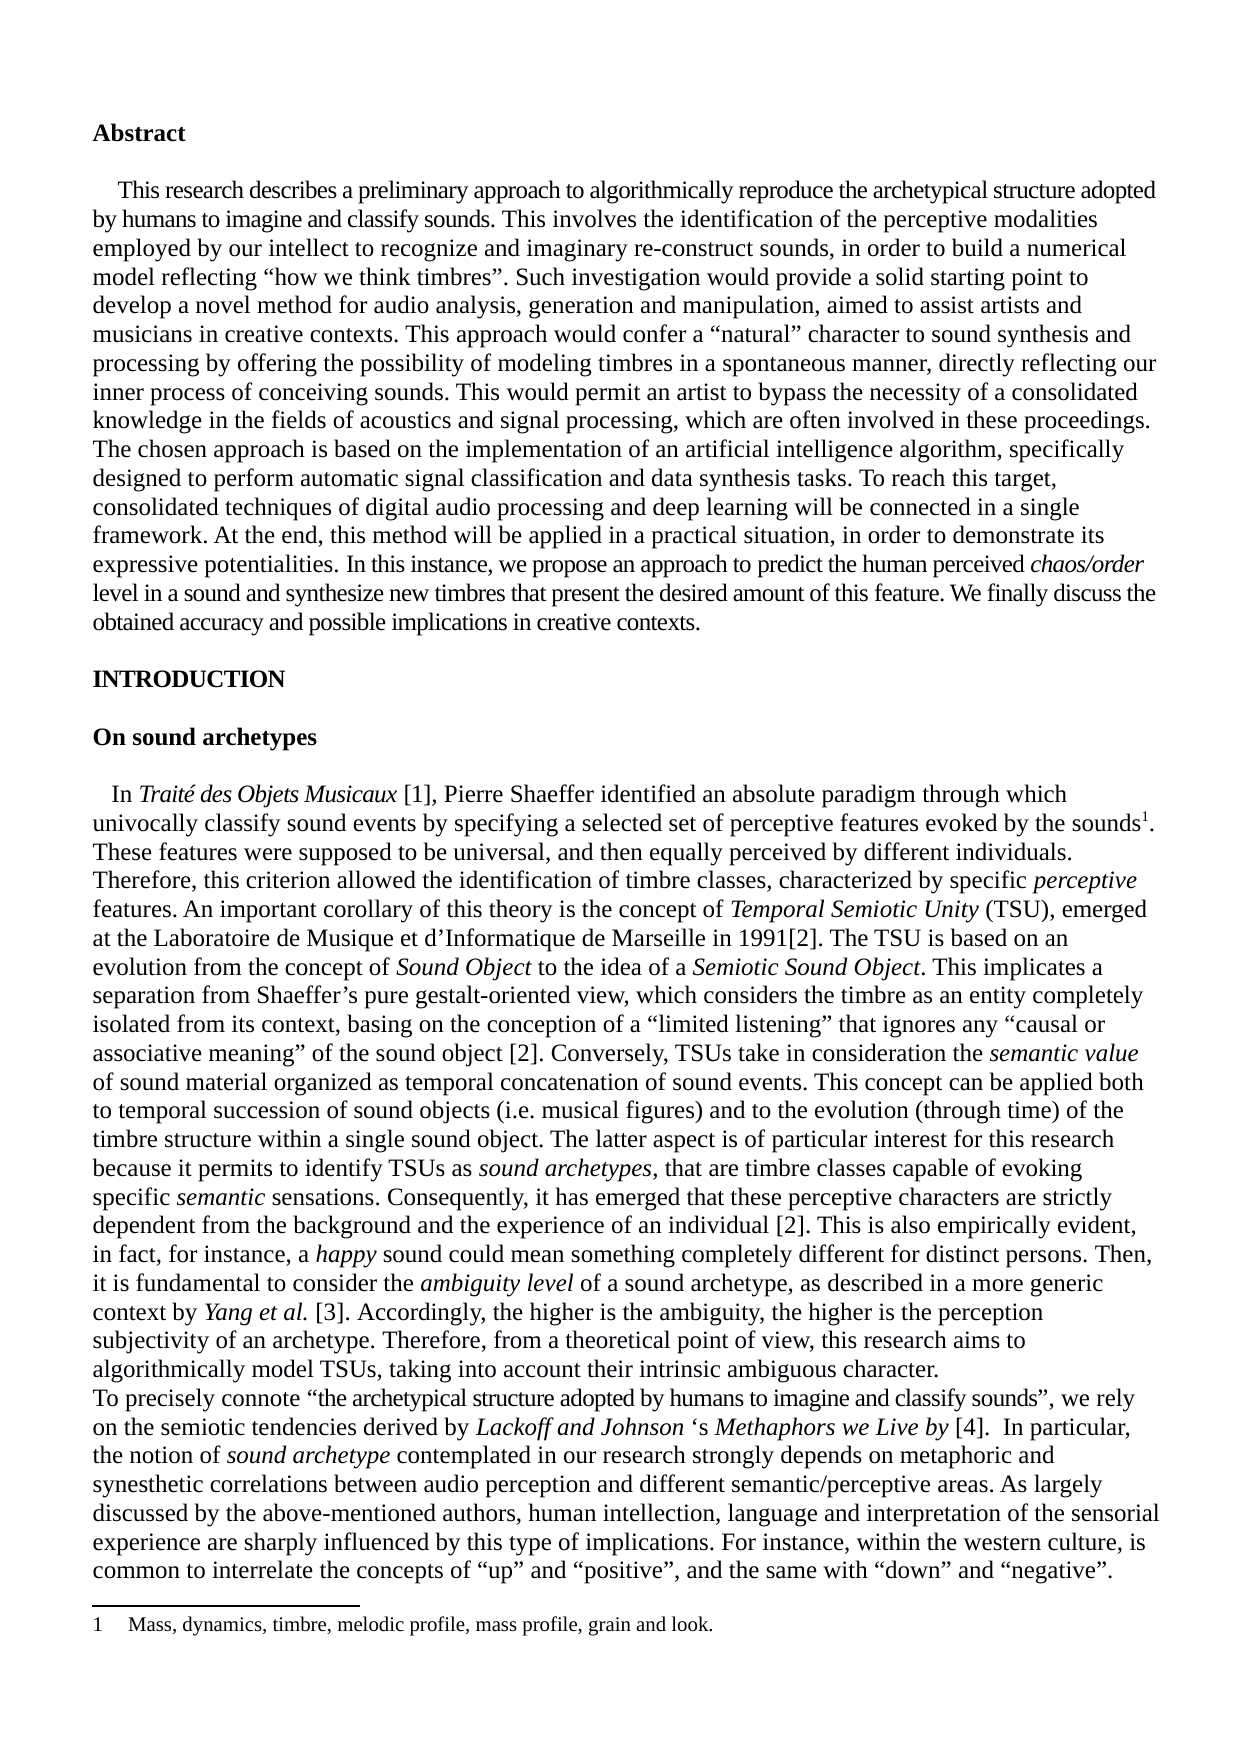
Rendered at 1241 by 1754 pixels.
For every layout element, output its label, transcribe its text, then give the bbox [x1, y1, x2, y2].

text INTRODUCTION [92, 664, 1160, 693]
text Abstract [92, 118, 1160, 147]
text In Traité des Objets Musicaux [1], Pierre Shaeffer identified an absolute paradigm through which univocally classify sound events by specifying a selected set of perceptive features evoked by the sounds. These features were supposed to be universal, and then equally perceived by different individuals. Therefore, this criterion allowed the identification of timbre classes, characterized by specific perceptive features. An important corollary of this theory is the concept of Temporal Semiotic Unity (TSU), emerged at the Laboratoire de Musique et d’Informatique de Marseille in 1991[2]. The TSU is based on an evolution from the concept of Sound Object to the idea of a Semiotic Sound Object. This implicates a separation from Shaeffer’s pure gestalt-oriented view, which considers the timbre as an entity completely isolated from its context, basing on the conception of a “limited listening” that ignores any “causal or associative meaning” of the sound object [2]. Conversely, TSUs take in consideration the semantic value of sound material organized as temporal concatenation of sound events. This concept can be applied both to temporal succession of sound objects (i.e. musical figures) and to the evolution (through time) of the timbre structure within a single sound object. The latter aspect is of particular interest for this research because it permits to identify TSUs as sound archetypes, that are timbre classes capable of evoking specific semantic sensations. Consequently, it has emerged that these perceptive characters are strictly dependent from the background and the experience of an individual [2]. This is also empirically evident, in fact, for instance, a happy sound could mean something completely different for distinct persons. Then, it is fundamental to consider the ambiguity level of a sound archetype, as described in a more generic context by Yang et al. [3]. Accordingly, the higher is the ambiguity, the higher is the perception subjectivity of an archetype. Therefore, from a theoretical point of view, this research aims to algorithmically model TSUs, taking into account their intrinsic ambiguous character. [92, 779, 1160, 1383]
text On sound archetypes [92, 722, 1160, 751]
text To precisely connote “the archetypical structure adopted by humans to imagine and classify sounds”, we rely on the semiotic tendencies derived by Lackoff and Johnson ‘s Methaphors we Live by [4]. In particular, the notion of sound archetype contemplated in our research strongly depends on metaphoric and synesthetic correlations between audio perception and different semantic/perceptive areas. As largely discussed by the above-mentioned authors, human intellection, language and interpretation of the sensorial experience are sharply influenced by this type of implications. For instance, within the western culture, is common to interrelate the concepts of “up” and “positive”, and the same with “down” and “negative”. [92, 1383, 1160, 1584]
text Mass, dynamics, timbre, melodic profile, mass profile, grain and look. [92, 1612, 1160, 1636]
text This research describes a preliminary approach to algorithmically reproduce the archetypical structure adopted by humans to imagine and classify sounds. This involves the identification of the perceptive modalities employed by our intellect to recognize and imaginary re-construct sounds, in order to build a numerical model reflecting “how we think timbres”. Such investigation would provide a solid starting point to develop a novel method for audio analysis, generation and manipulation, aimed to assist artists and musicians in creative contexts. This approach would confer a “natural” character to sound synthesis and processing by offering the possibility of modeling timbres in a spontaneous manner, directly reflecting our inner process of conceiving sounds. This would permit an artist to bypass the necessity of a consolidated knowledge in the fields of acoustics and signal processing, which are often involved in these proceedings. The chosen approach is based on the implementation of an artificial intelligence algorithm, specifically designed to perform automatic signal classification and data synthesis tasks. To reach this target, consolidated techniques of digital audio processing and deep learning will be connected in a single framework. At the end, this method will be applied in a practical situation, in order to demonstrate its expressive potentialities. In this instance, we propose an approach to predict the human perceived chaos/order level in a sound and synthesize new timbres that present the desired amount of this feature. We finally discuss the obtained accuracy and possible implications in creative contexts. [92, 176, 1160, 636]
